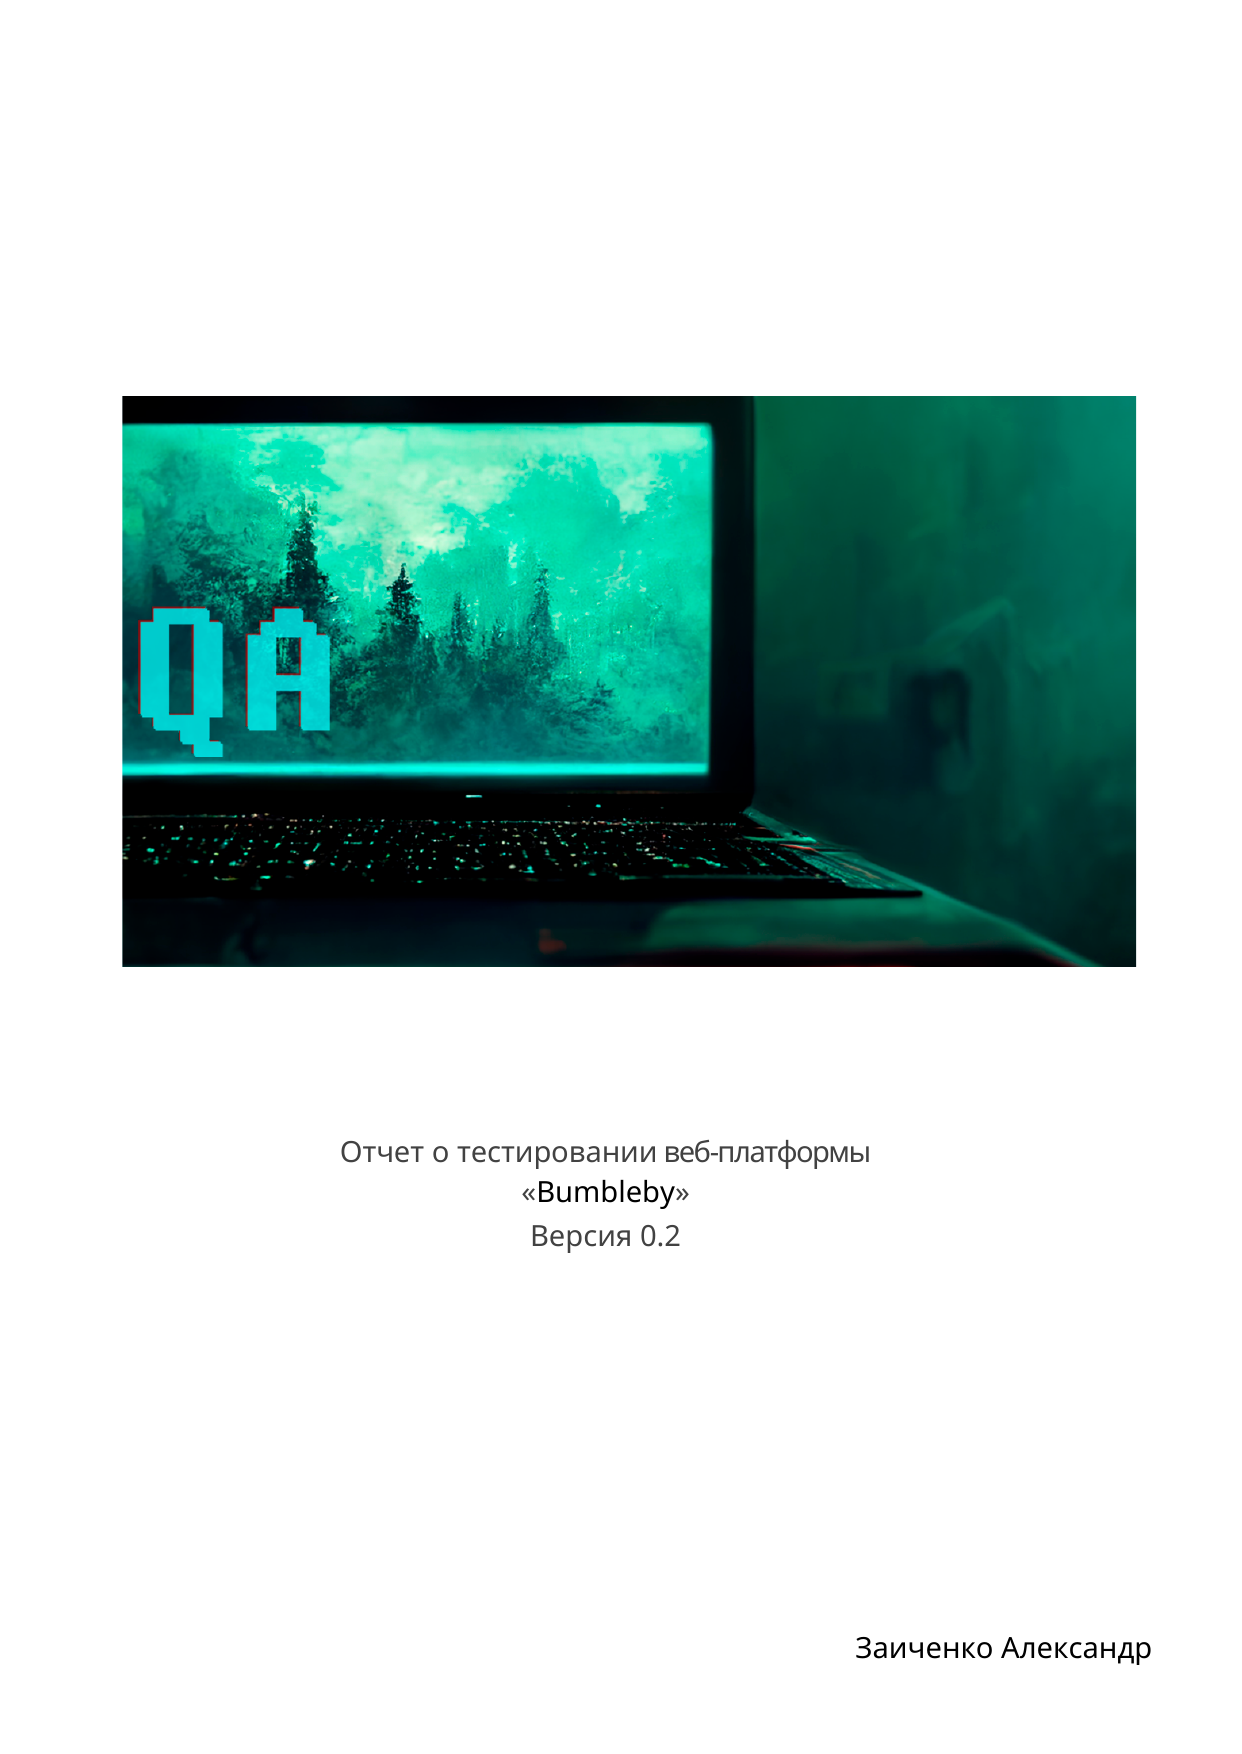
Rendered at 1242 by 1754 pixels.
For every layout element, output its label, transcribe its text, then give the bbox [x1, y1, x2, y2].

text Версия 0.2 [269, 1216, 941, 1255]
text Отчет о тестировании веб-платформы «Bumbleby» [269, 1131, 941, 1211]
text Заиченко Александр [106, 1627, 1152, 1667]
picture [122, 396, 1137, 967]
